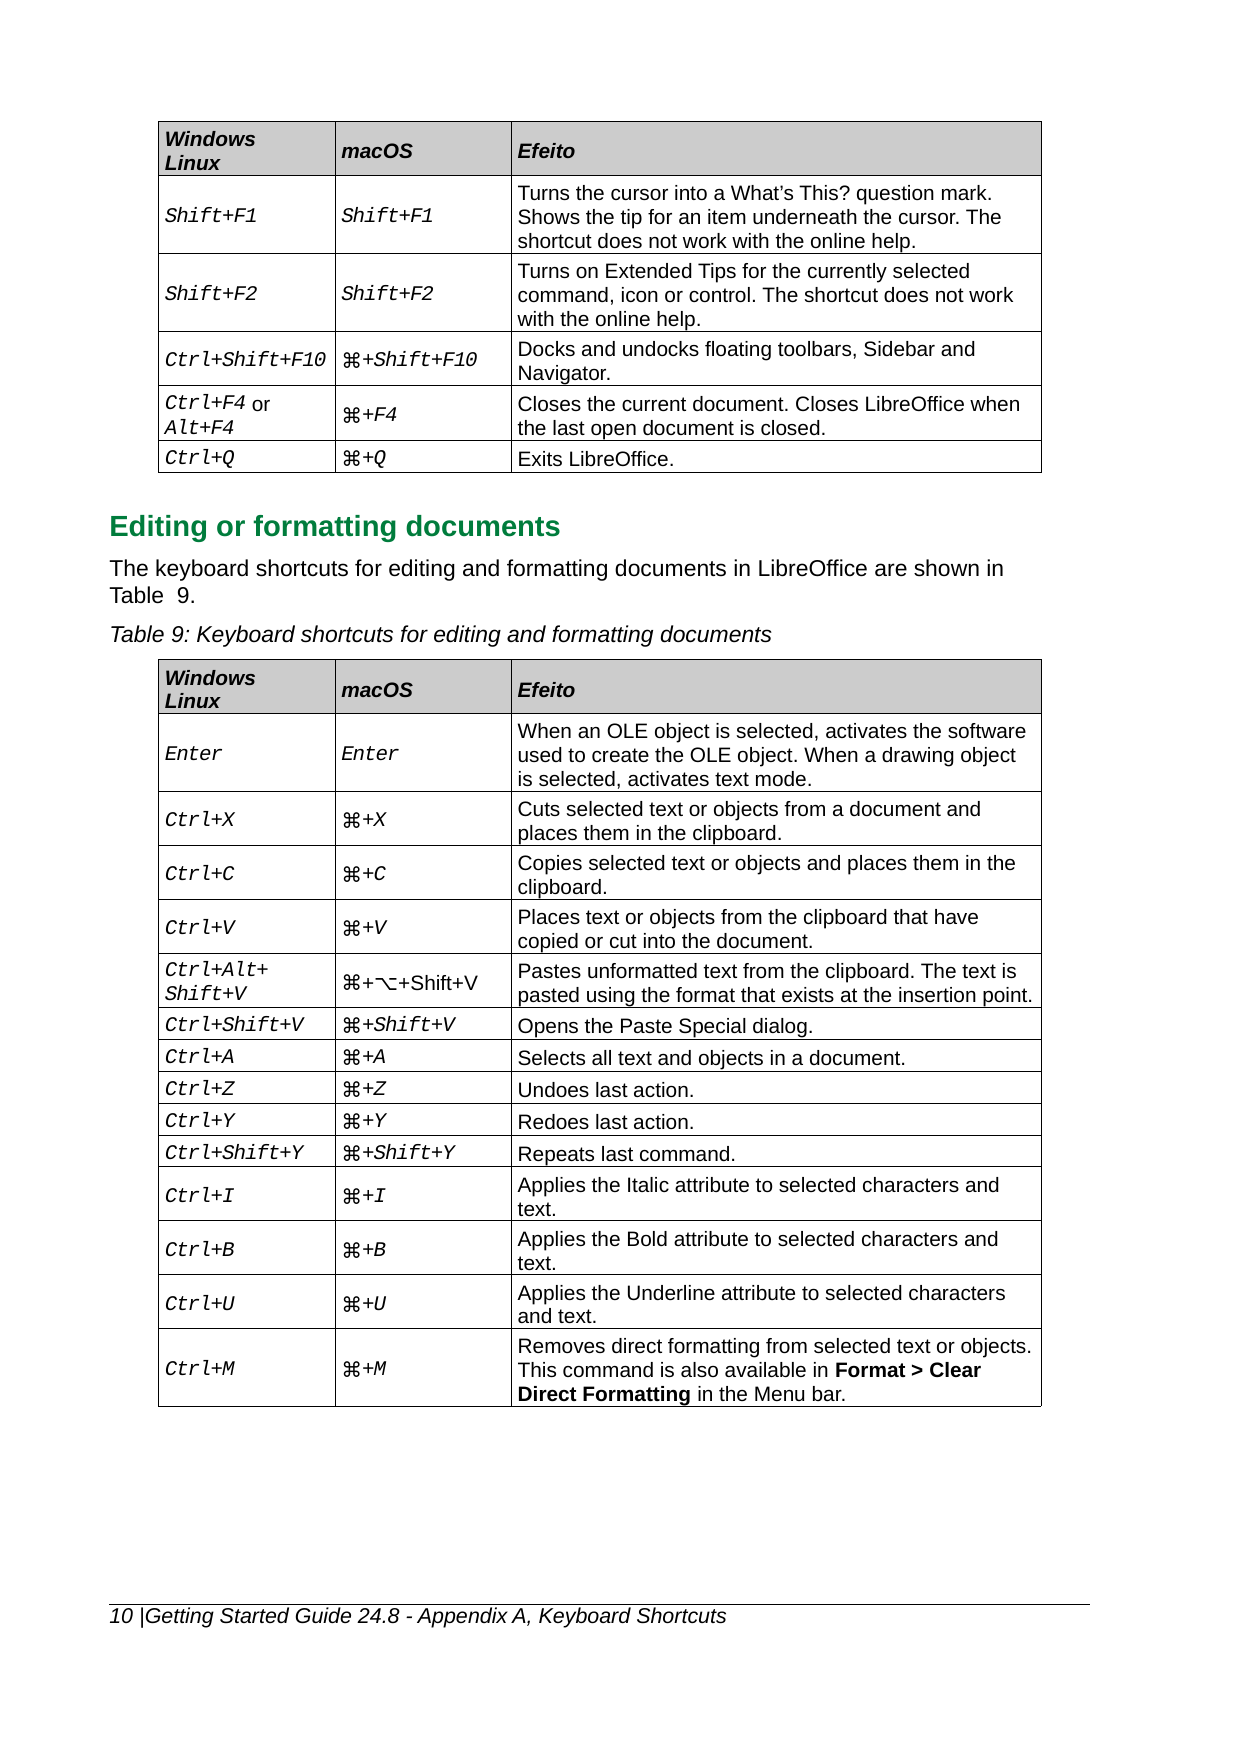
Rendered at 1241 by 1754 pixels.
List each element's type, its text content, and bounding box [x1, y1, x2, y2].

table_cell Pastes unformatted text from the clipboard. The text is pasted using the format that exists at the insertion point. [512, 954, 1041, 1007]
table_cell ⌘+F4 [336, 386, 511, 440]
table_cell ⌘+⌥+Shift+V [336, 954, 511, 1007]
table_cell Exits LibreOffice. [512, 441, 1041, 472]
subtitle Editing or formatting documents [109, 509, 1090, 543]
table_cell Opens the Paste Special dialog. [512, 1008, 1041, 1039]
table_cell Ctrl+C [159, 846, 335, 899]
table_cell Undoes last action. [512, 1072, 1041, 1103]
table_header Windows Linux [159, 660, 335, 713]
table_cell ⌘+Shift+F10 [336, 332, 511, 385]
text Table 9: Keyboard shortcuts for editing and formatting documents [109, 621, 1090, 647]
table_header Efeito [512, 660, 1041, 713]
table_cell When an OLE object is selected, activates the software used to create the OLE object. When a drawing object is selected, activates text mode. [512, 714, 1041, 791]
table_cell Copies selected text or objects and places them in the clipboard. [512, 846, 1041, 899]
table_cell ⌘+V [336, 900, 511, 953]
table_cell Turns on Extended Tips for the currently selected command, icon or control. The shortcut does not work with the online help. [512, 254, 1041, 331]
table_cell Docks and undocks floating toolbars, Sidebar and Navigator. [512, 332, 1041, 385]
table_cell Places text or objects from the clipboard that have copied or cut into the document. [512, 900, 1041, 953]
table_cell Applies the Italic attribute to selected characters and text. [512, 1167, 1041, 1220]
table_cell ⌘+I [336, 1167, 511, 1220]
table_cell Ctrl+F4 or Alt+F4 [159, 386, 335, 440]
table_cell Ctrl+U [159, 1275, 335, 1328]
table_cell Ctrl+Q [159, 441, 335, 472]
table_cell Ctrl+M [159, 1329, 335, 1406]
table_cell Shift+F1 [159, 176, 335, 253]
table_cell ⌘+U [336, 1275, 511, 1328]
table_cell Ctrl+Alt+ Shift+V [159, 954, 335, 1007]
table_cell ⌘+Y [336, 1104, 511, 1134]
table_cell Ctrl+B [159, 1221, 335, 1274]
table_cell Ctrl+Shift+Y [159, 1136, 335, 1166]
table_cell Selects all text and objects in a document. [512, 1040, 1041, 1071]
table_cell Ctrl+Y [159, 1104, 335, 1134]
table_cell Redoes last action. [512, 1104, 1041, 1134]
table_cell Ctrl+Shift+V [159, 1008, 335, 1039]
table_cell ⌘+Z [336, 1072, 511, 1103]
table_cell ⌘+C [336, 846, 511, 899]
table_cell Shift+F2 [336, 254, 511, 331]
table_cell Ctrl+A [159, 1040, 335, 1071]
table_cell Ctrl+I [159, 1167, 335, 1220]
table_cell Applies the Bold attribute to selected characters and text. [512, 1221, 1041, 1274]
table_header Efeito [512, 122, 1041, 175]
table_header macOS [336, 660, 511, 713]
table_cell Shift+F2 [159, 254, 335, 331]
table_header macOS [336, 122, 511, 175]
table_cell ⌘+B [336, 1221, 511, 1274]
table_cell Ctrl+Z [159, 1072, 335, 1103]
table_cell Turns the cursor into a What’s This? question mark. Shows the tip for an item underneath the cursor. The shortcut does not work with the online help. [512, 176, 1041, 253]
table_cell ⌘+A [336, 1040, 511, 1071]
table_cell Removes direct formatting from selected text or objects. This command is also available in Format > Clear Direct Formatting in the Menu bar. [512, 1329, 1041, 1406]
table_cell Ctrl+X [159, 792, 335, 845]
table_cell ⌘+Shift+V [336, 1008, 511, 1039]
table_cell ⌘+Shift+Y [336, 1136, 511, 1166]
table_cell Ctrl+Shift+F10 [159, 332, 335, 385]
table_cell ⌘+Q [336, 441, 511, 472]
table_cell Shift+F1 [336, 176, 511, 253]
table_cell Enter [336, 714, 511, 791]
text The keyboard shortcuts for editing and formatting documents in LibreOffice are shown in Table 9. [109, 555, 1090, 608]
table_cell Cuts selected text or objects from a document and places them in the clipboard. [512, 792, 1041, 845]
table_cell ⌘+X [336, 792, 511, 845]
table_cell Repeats last command. [512, 1136, 1041, 1166]
table_header Windows Linux [159, 122, 335, 175]
table_cell ⌘+M [336, 1329, 511, 1406]
table_cell Applies the Underline attribute to selected characters and text. [512, 1275, 1041, 1328]
table_cell Ctrl+V [159, 900, 335, 953]
table_cell Enter [159, 714, 335, 791]
table_cell Closes the current document. Closes LibreOffice when the last open document is closed. [512, 386, 1041, 440]
